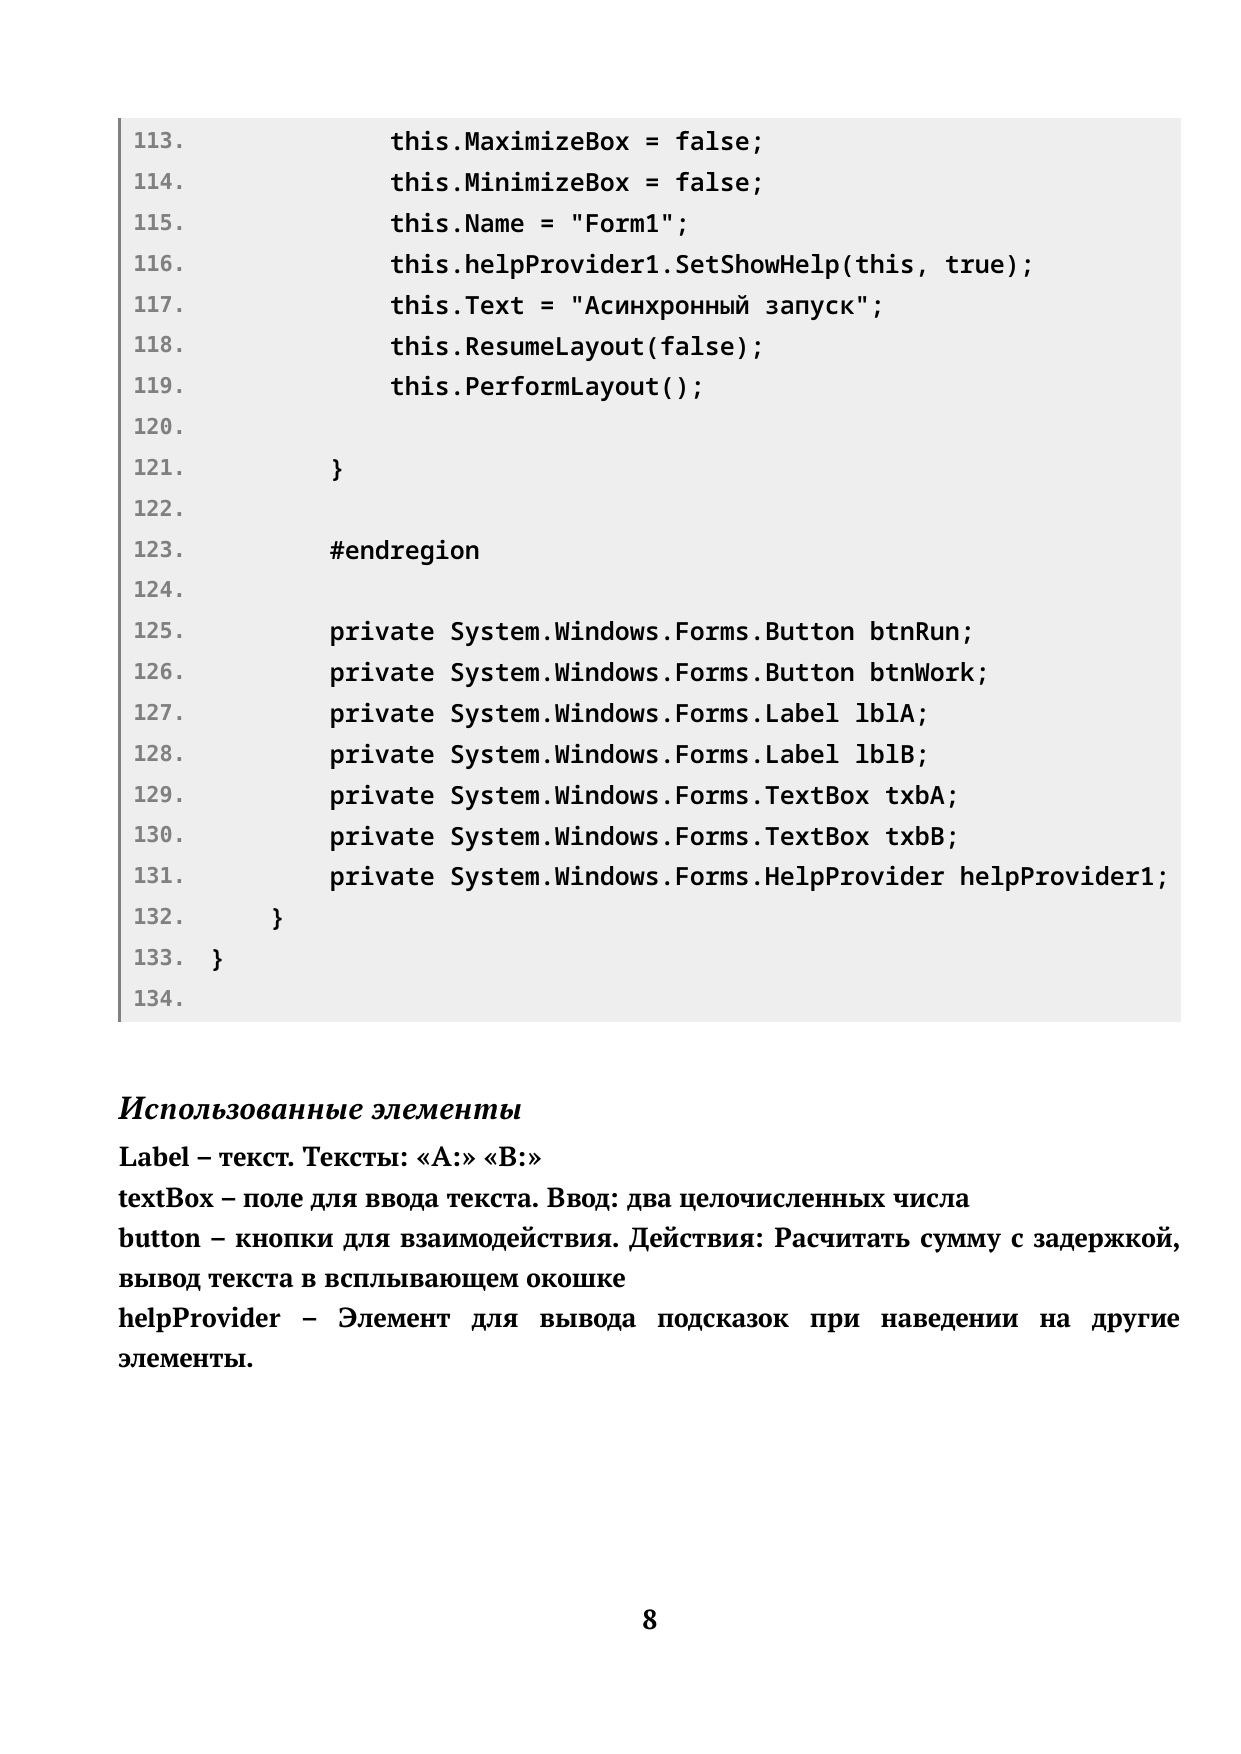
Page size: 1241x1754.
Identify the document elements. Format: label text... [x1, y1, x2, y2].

subtitle Использованные элементы [118, 1088, 1181, 1127]
list private System.Windows.Forms.HelpProvider helpProvider1; [121, 853, 1181, 893]
list this.MaximizeBox = false; [121, 118, 1181, 158]
list private System.Windows.Forms.Label lblA; [121, 690, 1181, 730]
text button – кнопки для взаимодействия. Действия: Расчитать сумму с задержкой, вывод текста в всплывающем окошке [118, 1220, 1181, 1294]
list this.Text = "Асинхронный запуск"; [121, 281, 1181, 321]
list } [121, 935, 1181, 975]
list private System.Windows.Forms.Button btnWork; [121, 649, 1181, 689]
list private System.Windows.Forms.TextBox txbB; [121, 812, 1181, 852]
list this.helpProvider1.SetShowHelp(this, true); [121, 241, 1181, 281]
text Label – текст. Тексты: «A:» «B:» [118, 1139, 1181, 1173]
list this.Name = "Form1"; [121, 200, 1181, 240]
list this.MinimizeBox = false; [121, 159, 1181, 199]
text textBox – поле для ввода текста. Ввод: два целочисленных числа [118, 1180, 1181, 1213]
list } [121, 445, 1181, 485]
list this.ResumeLayout(false); [121, 322, 1181, 362]
text helpProvider – Элемент для вывода подсказок при наведении на другие элементы. [118, 1300, 1181, 1374]
list } [121, 894, 1181, 934]
list private System.Windows.Forms.TextBox txbA; [121, 771, 1181, 811]
list private System.Windows.Forms.Label lblB; [121, 731, 1181, 771]
list #endregion [121, 526, 1181, 566]
list this.PerformLayout(); [121, 363, 1181, 403]
list private System.Windows.Forms.Button btnRun; [121, 608, 1181, 648]
